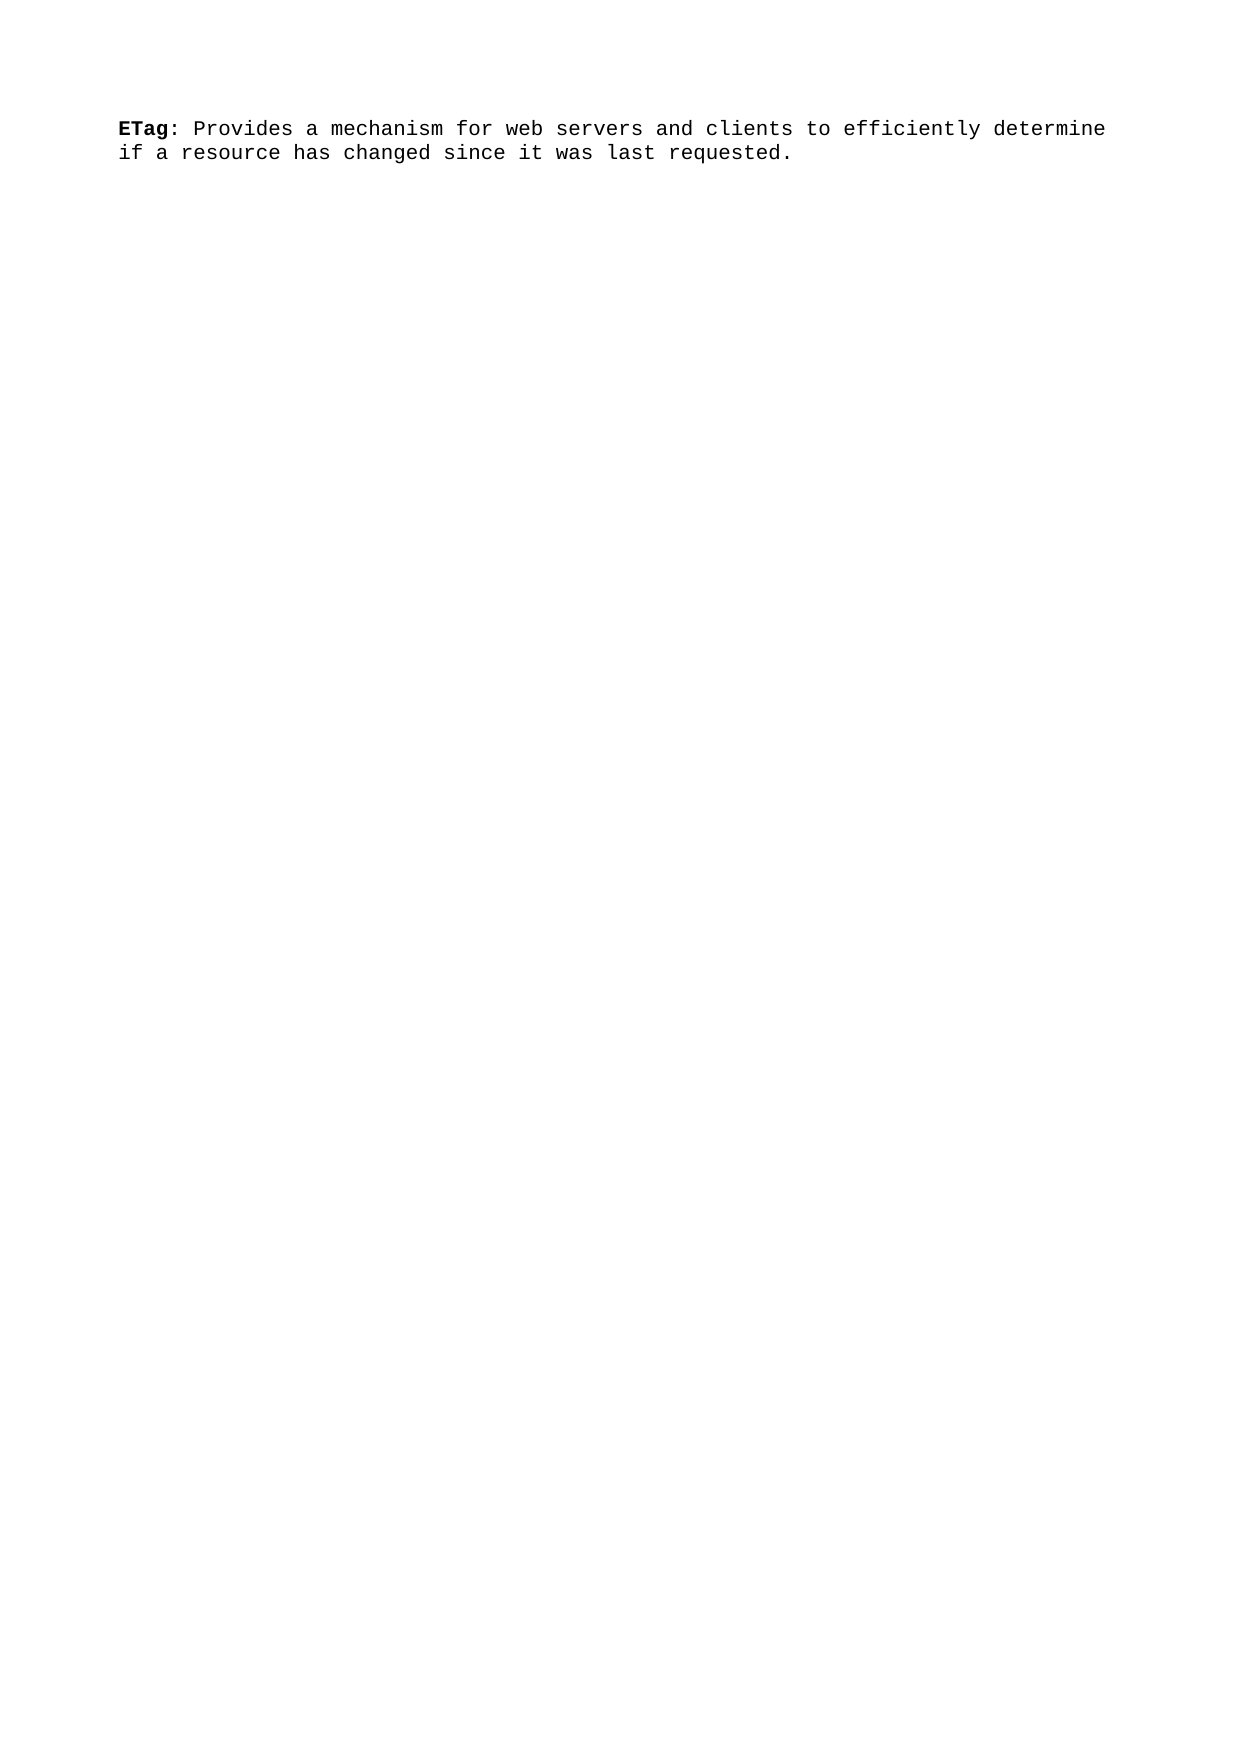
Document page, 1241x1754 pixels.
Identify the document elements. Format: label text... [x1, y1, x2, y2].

text ETag: Provides a mechanism for web servers and clients to efficiently determine if a resource has changed since it was last requested. [118, 118, 1122, 165]
